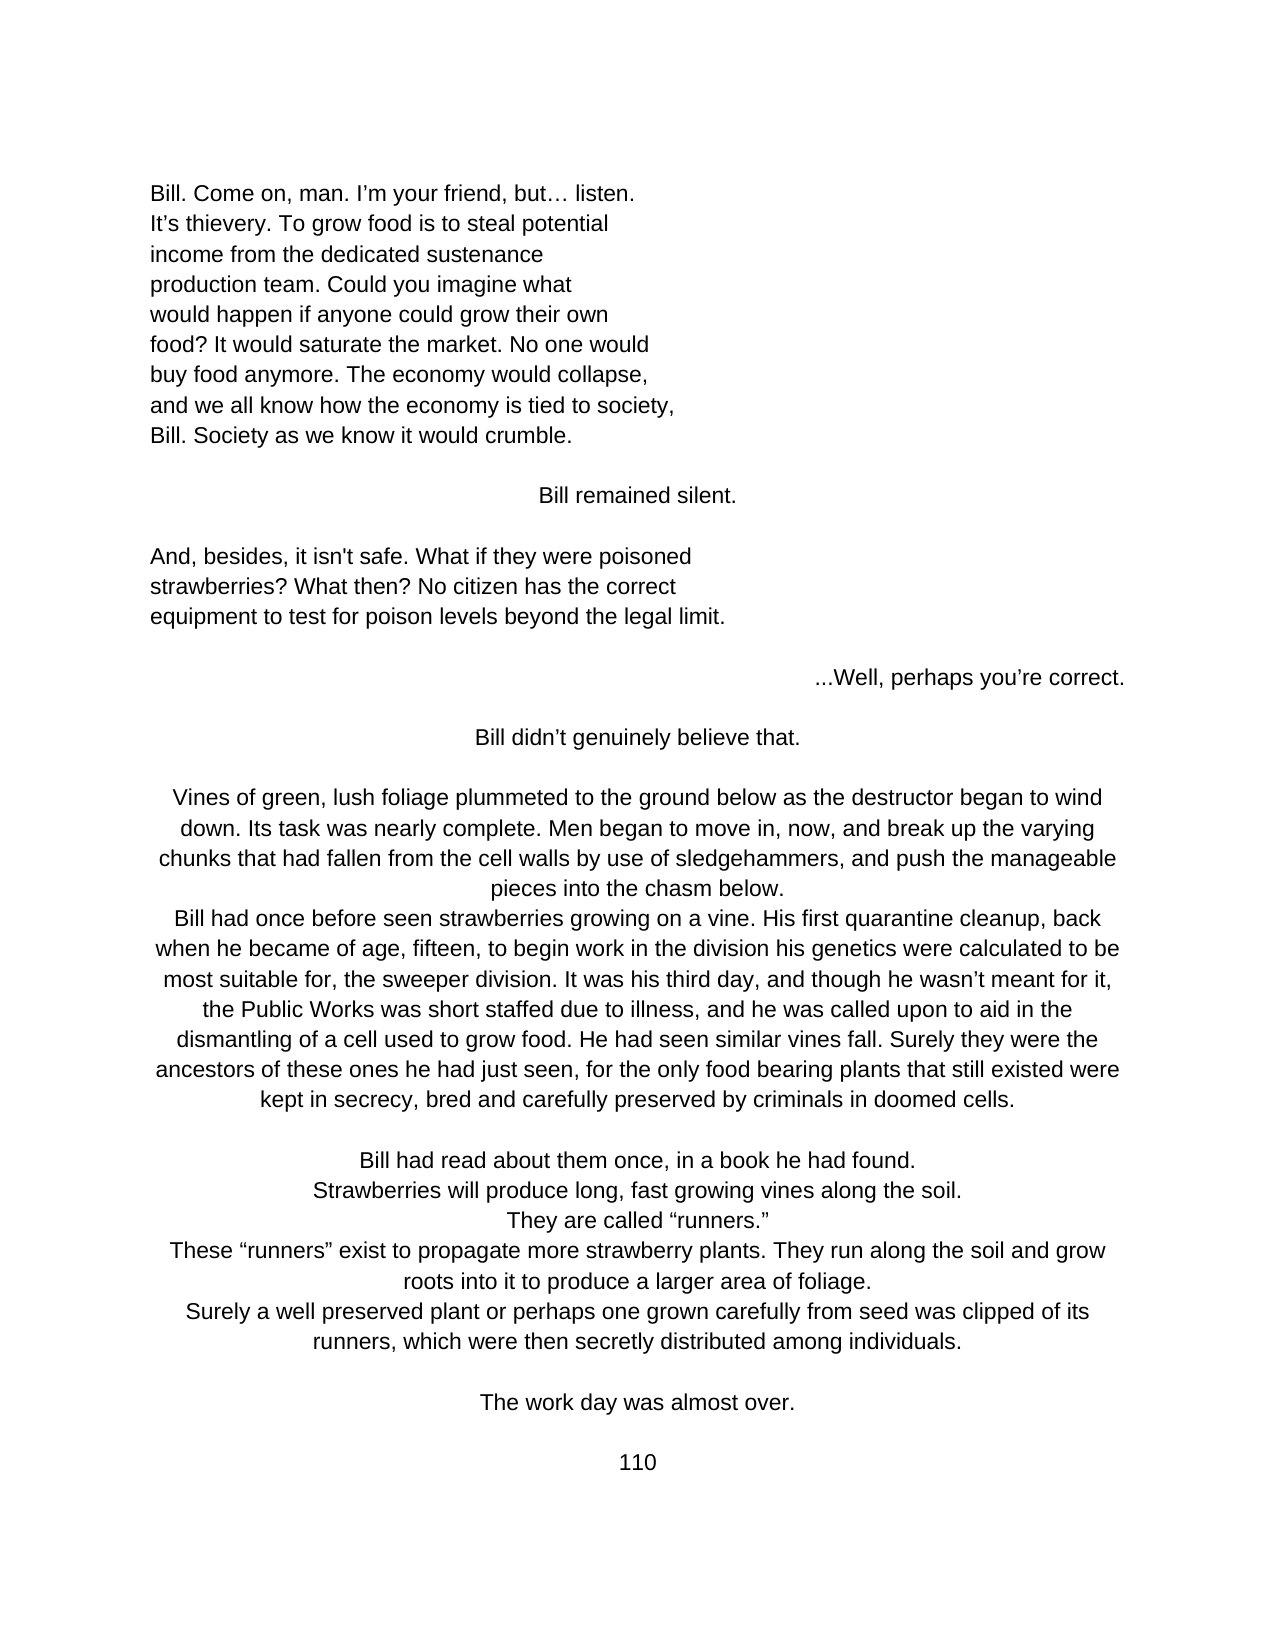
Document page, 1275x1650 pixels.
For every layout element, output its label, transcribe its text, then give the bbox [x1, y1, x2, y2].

text and we all know how the economy is tied to society, [150, 392, 1125, 418]
text Bill didn’t genuinely believe that. [150, 724, 1125, 750]
text equipment to test for poison levels beyond the legal limit. [150, 603, 1125, 629]
text 110 [150, 1449, 1125, 1475]
text Bill remained silent. [150, 482, 1125, 509]
text Bill had once before seen strawberries growing on a vine. His first quarantine cleanup, back when he became of age, fifteen, to begin work in the division his genetics were calculated to be most suitable for, the sweeper division. It was his third day, and though he wasn’t meant for it, the Public Works was short staffed due to illness, and he was called upon to aid in the dismantling of a cell used to grow food. He had seen similar vines fall. Surely they were the ancestors of these ones he had just seen, for the only food bearing plants that still existed were kept in secrecy, bred and carefully preserved by criminals in doomed cells. [150, 905, 1125, 1113]
text ...Well, perhaps you’re correct. [150, 663, 1125, 690]
text It’s thievery. To grow food is to steal potential [150, 210, 1125, 237]
text Vines of green, lush foliage plummeted to the ground below as the destructor began to wind down. Its task was nearly complete. Men began to move in, now, and break up the varying chunks that had fallen from the cell walls by use of sledgehammers, and push the manageable pieces into the chasm below. [150, 784, 1125, 901]
text Bill. Society as we know it would crumble. [150, 422, 1125, 448]
text food? It would saturate the market. No one would [150, 331, 1125, 358]
text strawberries? What then? No citizen has the correct [150, 573, 1125, 599]
text Bill had read about them once, in a book he had found. [150, 1147, 1125, 1173]
text production team. Could you imagine what [150, 271, 1125, 297]
text income from the dedicated sustenance [150, 241, 1125, 267]
text Surely a well preserved plant or perhaps one grown carefully from seed was clipped of its runners, which were then secretly distributed among individuals. [150, 1298, 1125, 1354]
text buy food anymore. The economy would collapse, [150, 361, 1125, 388]
text These “runners” exist to propagate more strawberry plants. They run along the soil and grow roots into it to produce a larger area of foliage. [150, 1237, 1125, 1294]
text And, besides, it isn't safe. What if they were poisoned [150, 543, 1125, 569]
text The work day was almost over. [150, 1388, 1125, 1415]
text Strawberries will produce long, fast growing vines along the soil. [150, 1177, 1125, 1203]
text would happen if anyone could grow their own [150, 301, 1125, 327]
text Bill. Come on, man. I’m your friend, but… listen. [150, 180, 1125, 207]
text They are called “runners.” [150, 1207, 1125, 1234]
